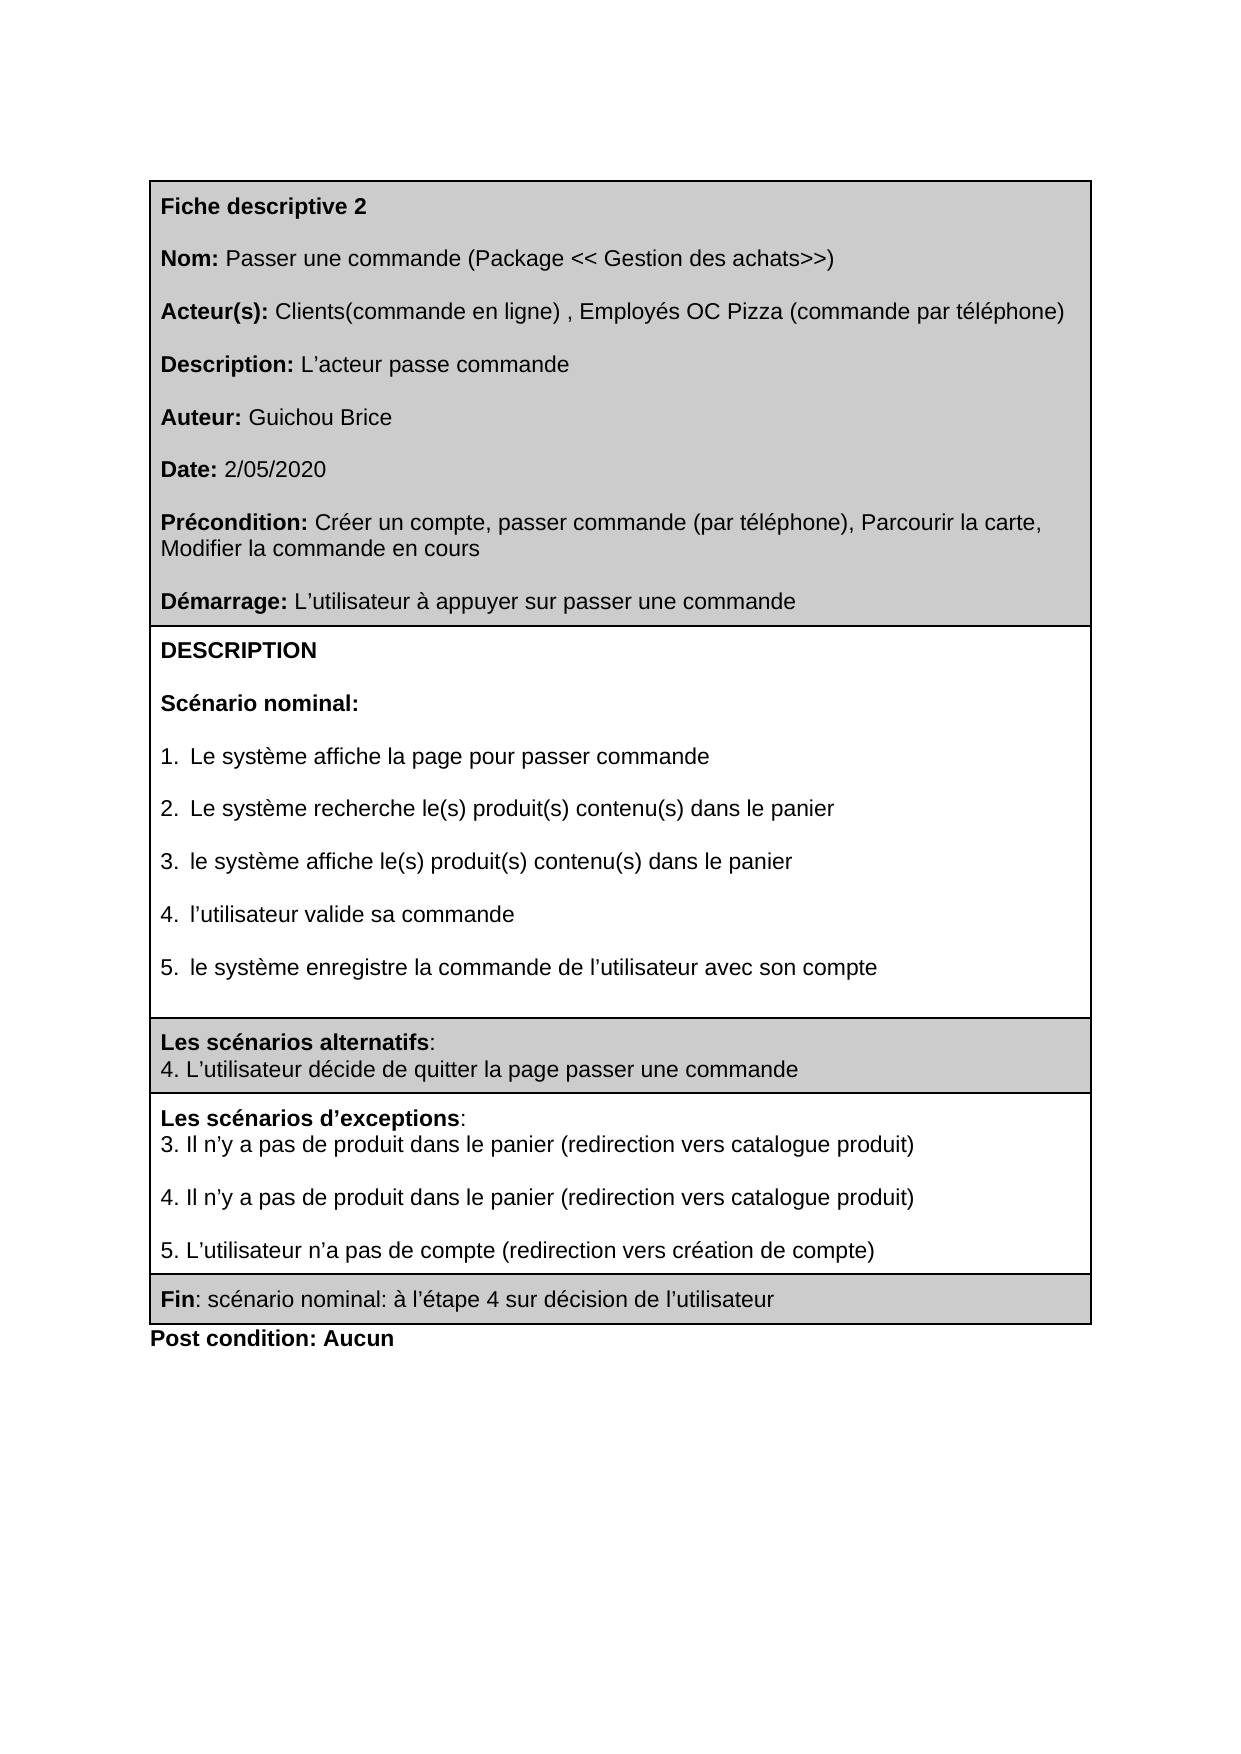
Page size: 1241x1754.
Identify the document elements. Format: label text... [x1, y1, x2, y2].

table_cell Les scénarios d’exceptions: 3. Il n’y a pas de produit dans le panier (redirection vers catalogue produit) 4. Il n’y a pas de produit dans le panier (redirection vers catalogue produit) 5. L’utilisateur n’a pas de compte (redirection vers création de compte) [151, 1094, 1090, 1273]
table_cell DESCRIPTION Scénario nominal: Le système affiche la page pour passer commande Le système recherche le(s) produit(s) contenu(s) dans le panier le système affiche le(s) produit(s) contenu(s) dans le panier l’utilisateur valide sa commande le système enregistre la commande de l’utilisateur avec son compte [151, 627, 1090, 1017]
table_cell Les scénarios alternatifs: 4. L’utilisateur décide de quitter la page passer une commande [151, 1019, 1090, 1092]
table_cell Fin: scénario nominal: à l’étape 4 sur décision de l’utilisateur [151, 1275, 1090, 1323]
table_header Fiche descriptive 2 Nom: Passer une commande (Package << Gestion des achats>>) Acteur(s): Clients(commande en ligne) , Employés OC Pizza (commande par téléphone) Description: L’acteur passe commande Auteur: Guichou Brice Date: 2/05/2020 Précondition: Créer un compte, passer commande (par téléphone), Parcourir la carte, Modifier la commande en cours Démarrage: L’utilisateur à appuyer sur passer une commande [151, 182, 1090, 625]
text Post condition: Aucun [150, 1325, 1090, 1351]
